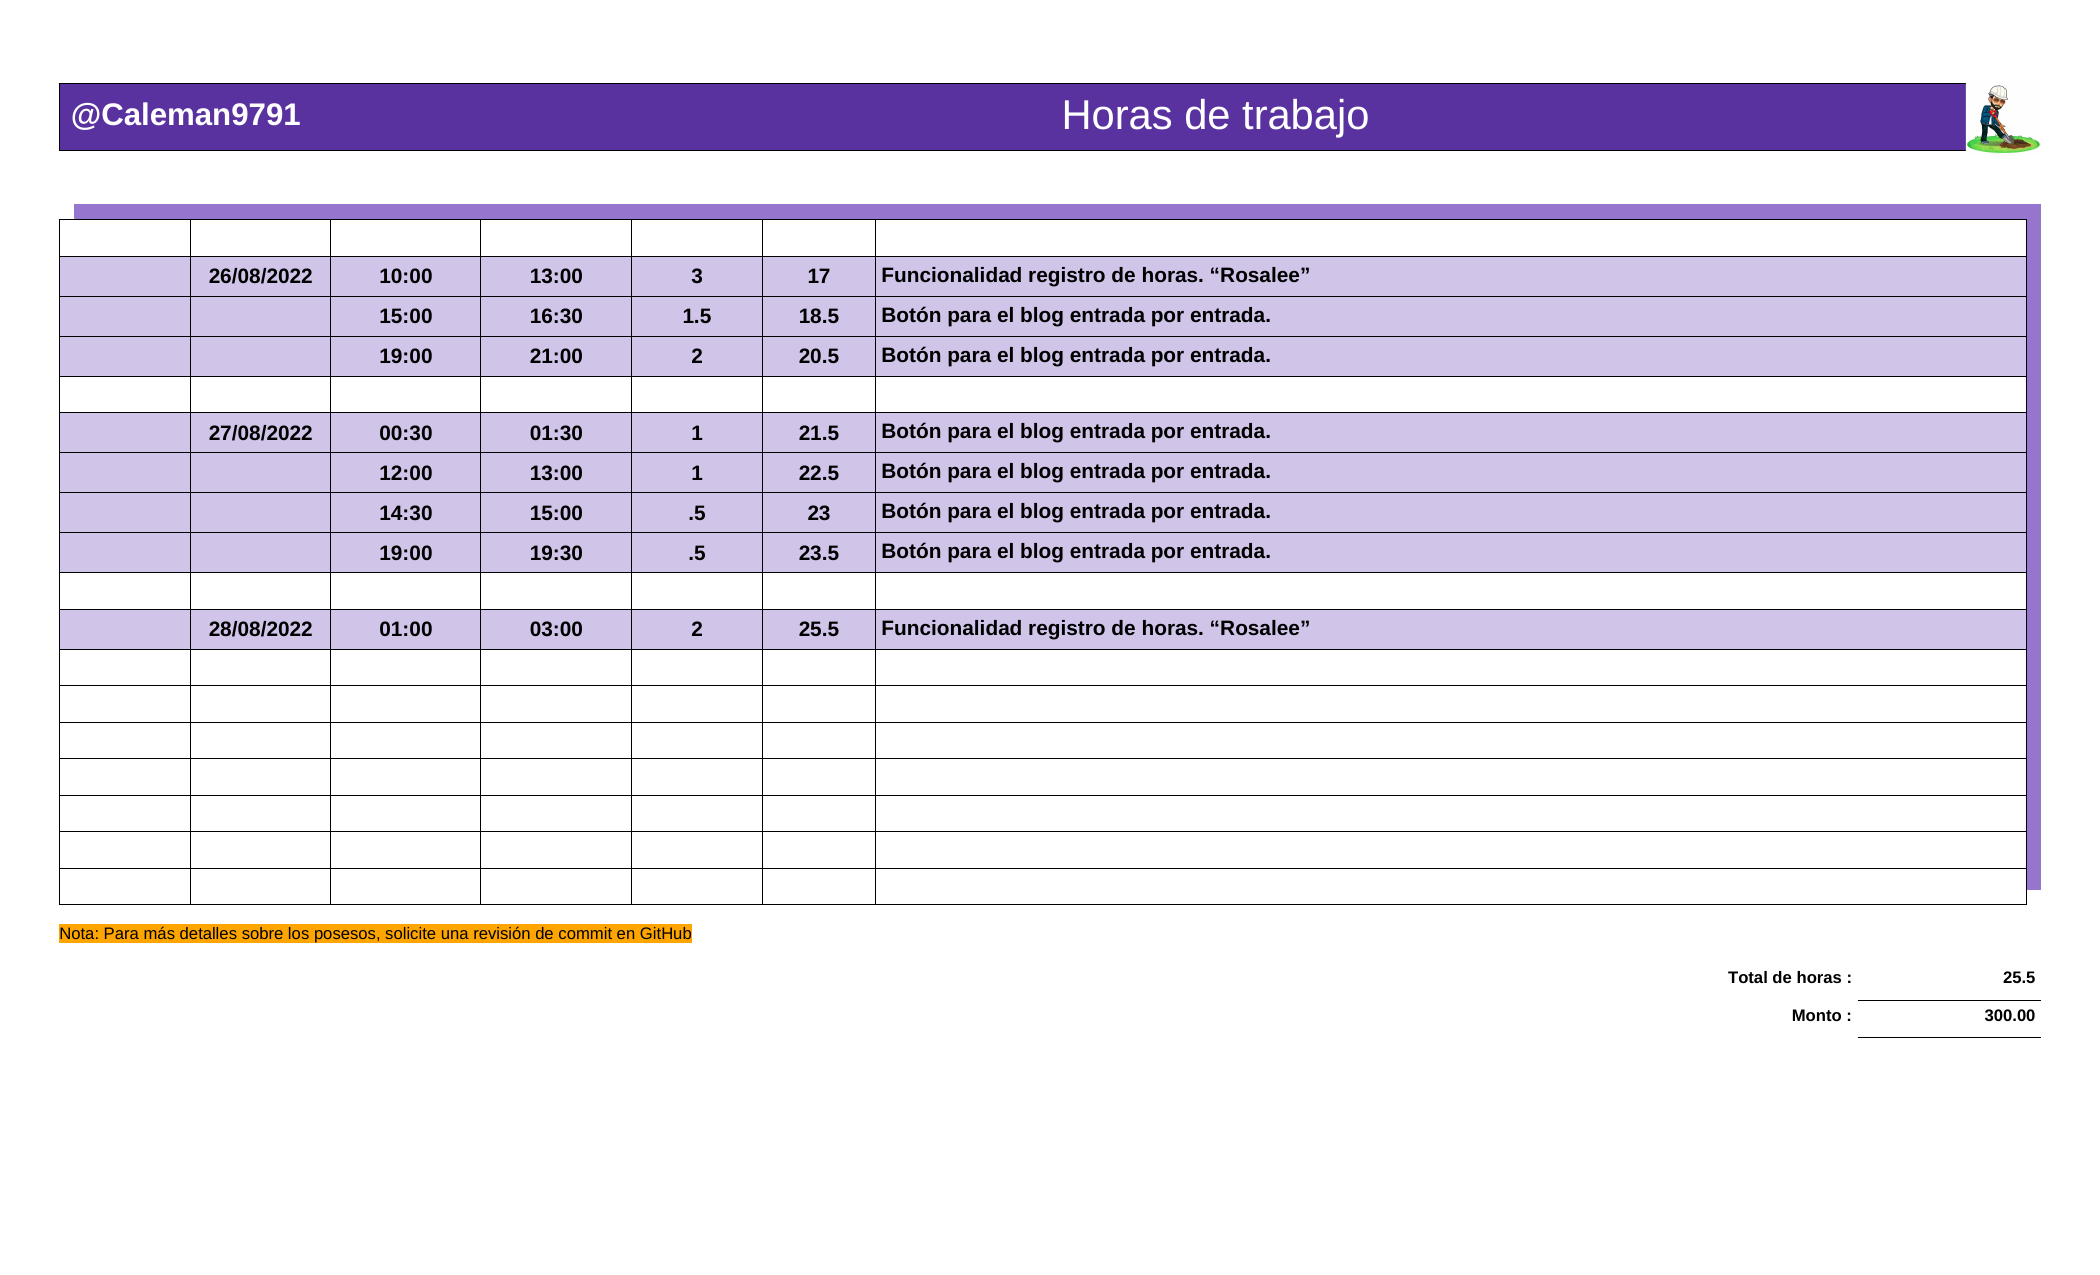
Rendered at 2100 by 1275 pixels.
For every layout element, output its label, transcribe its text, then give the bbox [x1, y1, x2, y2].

table_cell 19:00 [331, 337, 480, 376]
table_cell [191, 796, 330, 831]
text Nota: Para más detalles sobre los posesos, solicite una revisión de commit en GitHub [59, 924, 2041, 943]
table_cell [191, 533, 330, 572]
table_cell [60, 337, 190, 376]
table_cell [632, 759, 762, 794]
table_cell 300.00 [1858, 1001, 2041, 1037]
table_cell [632, 220, 762, 256]
table_cell [60, 573, 190, 609]
table_cell [60, 832, 190, 867]
table_cell [632, 686, 762, 722]
table_cell [331, 832, 480, 867]
table_cell [331, 686, 480, 722]
table_cell [191, 220, 330, 256]
table_cell [60, 377, 190, 412]
table_cell [191, 832, 330, 867]
table_cell 13:00 [481, 453, 631, 492]
table_cell .5 [632, 533, 762, 572]
table_cell [876, 650, 2026, 685]
table_header 25.5 [1858, 963, 2041, 999]
table_cell [60, 453, 190, 492]
table_cell [632, 869, 762, 904]
table_cell [876, 796, 2026, 831]
table_cell 20.5 [763, 337, 875, 376]
table_cell [60, 257, 190, 296]
table_cell [876, 723, 2026, 758]
table_cell [763, 573, 875, 609]
table_cell 23.5 [763, 533, 875, 572]
table_cell 03:00 [481, 610, 631, 649]
table_cell 25.5 [763, 610, 875, 649]
table_cell Botón para el blog entrada por entrada. [876, 533, 2026, 572]
table_cell 15:00 [481, 493, 631, 532]
table_cell [876, 686, 2026, 722]
table_cell [763, 220, 875, 256]
table_cell [191, 297, 330, 336]
table_cell 12:00 [331, 453, 480, 492]
table_cell [876, 759, 2026, 794]
table_cell [60, 796, 190, 831]
table_cell 1.5 [632, 297, 762, 336]
table_cell 1 [632, 453, 762, 492]
table_cell [191, 337, 330, 376]
table_cell [632, 723, 762, 758]
table_cell [60, 869, 190, 904]
table_cell [331, 650, 480, 685]
table_cell [60, 610, 190, 649]
table_cell [191, 723, 330, 758]
table_cell [763, 650, 875, 685]
table_cell [60, 220, 190, 256]
table_cell [60, 759, 190, 794]
table_cell 27/08/2022 [191, 413, 330, 452]
table_cell 13:00 [481, 257, 631, 296]
table_cell 23 [763, 493, 875, 532]
table_cell 3 [632, 257, 762, 296]
table_cell [763, 686, 875, 722]
table_cell Botón para el blog entrada por entrada. [876, 297, 2026, 336]
table_cell 26/08/2022 [191, 257, 330, 296]
table_cell [481, 650, 631, 685]
table_cell [60, 686, 190, 722]
table_cell [481, 220, 631, 256]
table_cell [60, 723, 190, 758]
table_cell [481, 573, 631, 609]
table_cell [191, 686, 330, 722]
table_cell [331, 796, 480, 831]
table_cell 19:30 [481, 533, 631, 572]
table_cell 18.5 [763, 297, 875, 336]
table_cell 28/08/2022 [191, 610, 330, 649]
table_cell 2 [632, 610, 762, 649]
table_cell 16:30 [481, 297, 631, 336]
table_cell 01:00 [331, 610, 480, 649]
table_cell [632, 796, 762, 831]
table_header Total de horas : [1651, 963, 1857, 999]
table_cell Funcionalidad registro de horas. “Rosalee” [876, 257, 2026, 296]
table_cell [632, 650, 762, 685]
table_cell Botón para el blog entrada por entrada. [876, 453, 2026, 492]
table_cell [876, 869, 2026, 904]
table_cell [331, 573, 480, 609]
table_cell [763, 377, 875, 412]
table_cell [763, 796, 875, 831]
table_cell [191, 377, 330, 412]
table_cell [481, 869, 631, 904]
table_cell [331, 377, 480, 412]
table_cell 14:30 [331, 493, 480, 532]
table_cell [60, 650, 190, 685]
table_cell Botón para el blog entrada por entrada. [876, 493, 2026, 532]
table_cell [876, 832, 2026, 867]
table_cell Monto : [1651, 1000, 1857, 1037]
table_cell 2 [632, 337, 762, 376]
table_cell [763, 832, 875, 867]
table_cell [331, 723, 480, 758]
table_cell [763, 869, 875, 904]
table_cell [331, 220, 480, 256]
table_cell [481, 759, 631, 794]
table_cell [191, 493, 330, 532]
table_cell 00:30 [331, 413, 480, 452]
table_cell [763, 723, 875, 758]
table_cell [60, 493, 190, 532]
table_cell 21.5 [763, 413, 875, 452]
table_cell [763, 759, 875, 794]
table_cell [331, 759, 480, 794]
picture [1965, 82, 2042, 155]
table_cell 1 [632, 413, 762, 452]
table_cell .5 [632, 493, 762, 532]
table_cell 10:00 [331, 257, 480, 296]
table_cell [876, 220, 2026, 256]
table_cell 22.5 [763, 453, 875, 492]
table_cell Botón para el blog entrada por entrada. [876, 337, 2026, 376]
table_cell [632, 832, 762, 867]
table_cell 21:00 [481, 337, 631, 376]
table_cell [60, 533, 190, 572]
table_cell 15:00 [331, 297, 480, 336]
table_cell 19:00 [331, 533, 480, 572]
table_cell [191, 453, 330, 492]
table_cell [481, 796, 631, 831]
table_cell [481, 723, 631, 758]
table_cell [876, 377, 2026, 412]
table_cell [632, 377, 762, 412]
table_cell [60, 297, 190, 336]
table_cell [876, 573, 2026, 609]
table_cell [191, 869, 330, 904]
table_cell [191, 759, 330, 794]
table_cell 01:30 [481, 413, 631, 452]
table_cell [632, 573, 762, 609]
table_cell [191, 650, 330, 685]
table_cell [60, 413, 190, 452]
table_cell Botón para el blog entrada por entrada. [876, 413, 2026, 452]
table_cell Funcionalidad registro de horas. “Rosalee” [876, 610, 2026, 649]
table_cell [481, 686, 631, 722]
table_cell [331, 869, 480, 904]
table_cell [191, 573, 330, 609]
table_cell 17 [763, 257, 875, 296]
table_cell [481, 377, 631, 412]
table_cell [481, 832, 631, 867]
